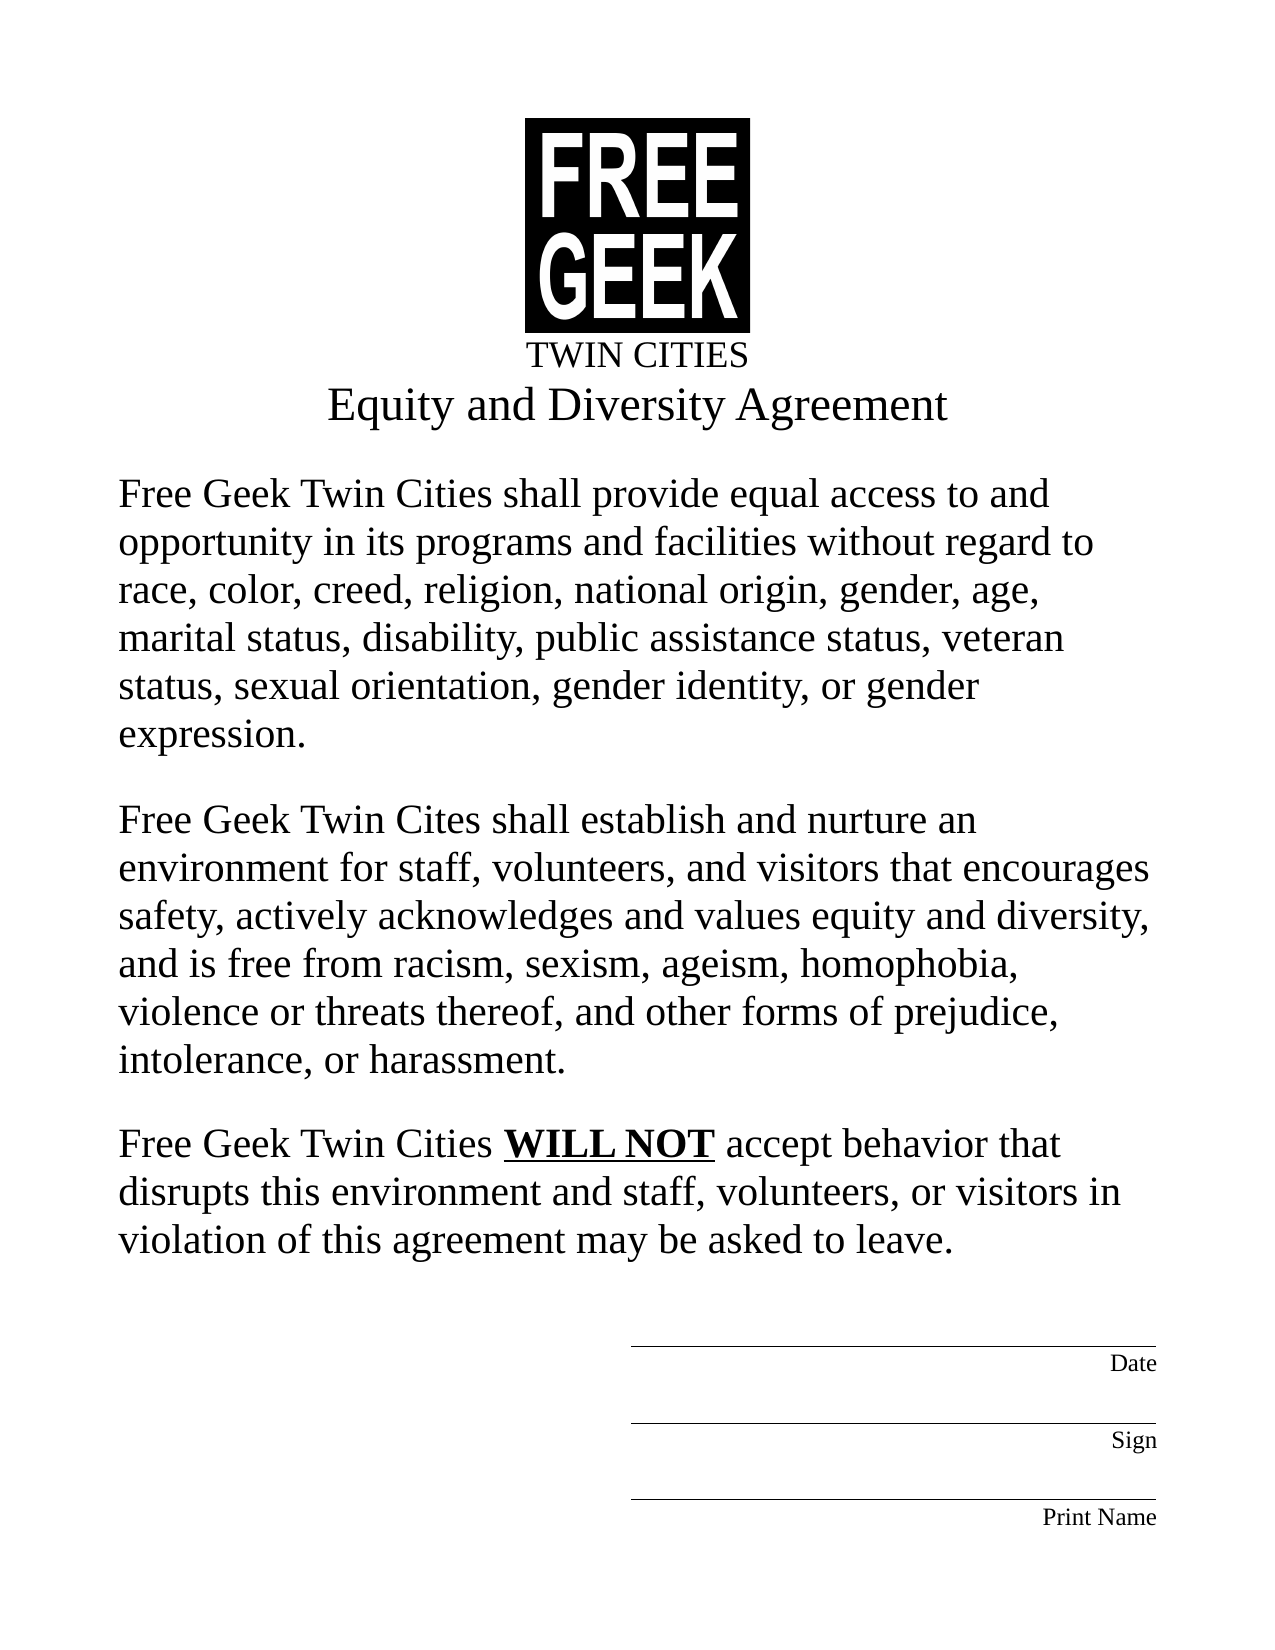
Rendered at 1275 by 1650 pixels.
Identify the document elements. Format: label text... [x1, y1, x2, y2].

text Free Geek Twin Cities WILL NOT accept behavior that disrupts this environment and staff, volunteers, or visitors in violation of this agreement may be asked to leave. [118, 1118, 1157, 1262]
picture [525, 118, 750, 333]
text Free Geek Twin Cites shall establish and nurture an environment for staff, volunteers, and visitors that encourages safety, actively acknowledges and values equity and diversity, and is free from racism, sexism, ageism, homophobia, violence or threats thereof, and other forms of prejudice, intolerance, or harassment. [118, 795, 1157, 1082]
text Date [118, 1348, 1157, 1377]
text Print Name [118, 1502, 1157, 1530]
text TWIN CITIES [118, 332, 1157, 376]
text Equity and Diversity Agreement [118, 376, 1157, 431]
text Free Geek Twin Cities shall provide equal access to and opportunity in its programs and facilities without regard to race, color, creed, religion, national origin, gender, age, marital status, disability, public assistance status, veteran status, sexual orientation, gender identity, or gender expression. [118, 469, 1157, 756]
text Sign [118, 1425, 1157, 1454]
